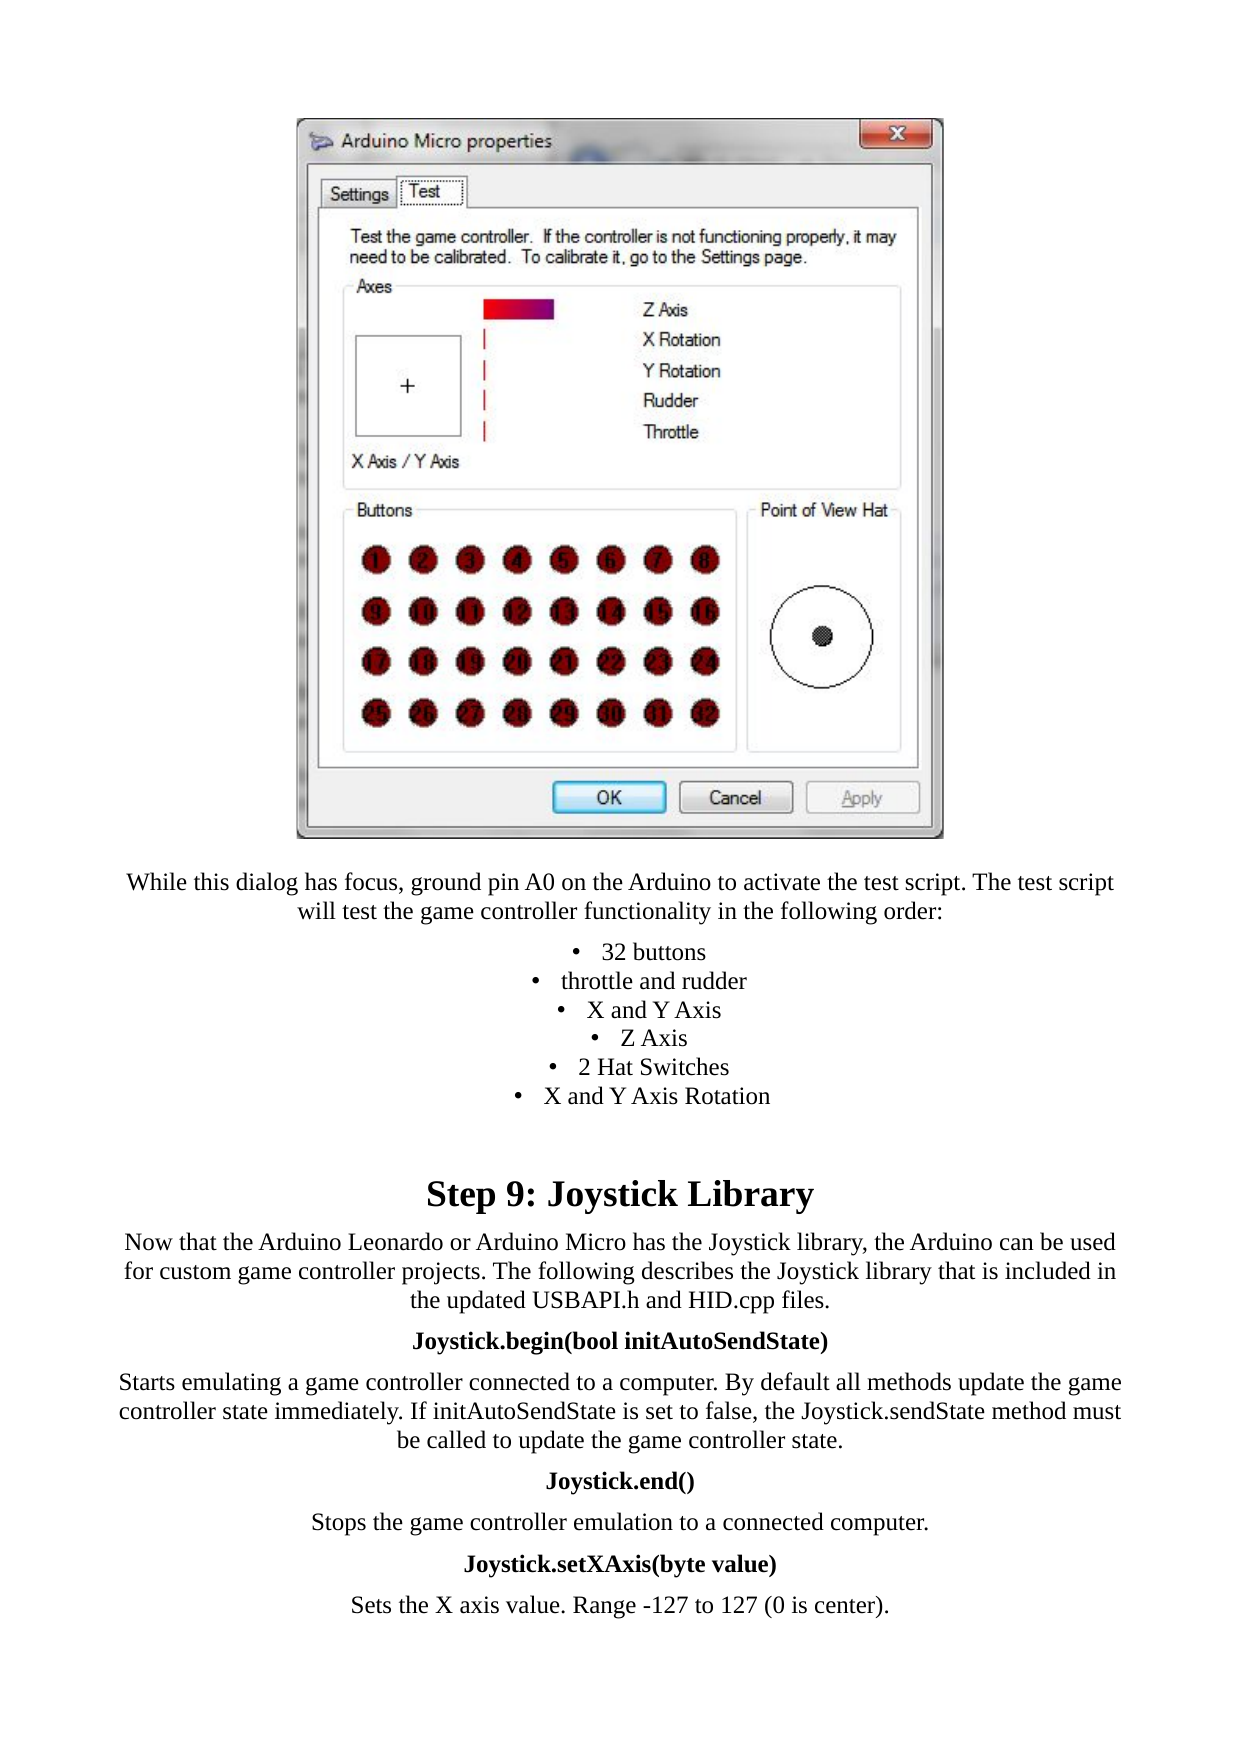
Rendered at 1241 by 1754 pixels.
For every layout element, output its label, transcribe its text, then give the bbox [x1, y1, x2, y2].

text Stops the game controller emulation to a connected computer. [118, 1507, 1122, 1536]
text Joystick.setXAxis(byte value) [118, 1549, 1122, 1577]
subtitle Step 9: Joystick Library [118, 1172, 1122, 1215]
text Now that the Arduino Leonardo or Arduino Micro has the Joystick library, the Arduino can be used for custom game controller projects. The following describes the Joystick library that is included in the updated USBAPI.h and HID.cpp files. [118, 1227, 1122, 1314]
text Joystick.begin(bool initAutoSendState) [118, 1326, 1122, 1355]
picture [296, 118, 944, 839]
list 32 buttons [162, 937, 1122, 966]
list X and Y Axis [162, 995, 1122, 1023]
list Z Axis [162, 1023, 1122, 1052]
text Starts emulating a game controller connected to a computer. By default all methods update the game controller state immediately. If initAutoSendState is set to false, the Joystick.sendState method must be called to update the game controller state. [118, 1367, 1122, 1454]
text Joystick.end() [118, 1466, 1122, 1495]
list X and Y Axis Rotation [162, 1081, 1122, 1110]
list throttle and rudder [162, 966, 1122, 995]
text While this dialog has focus, ground pin A0 on the Arduino to activate the test script. The test script will test the game controller functionality in the following order: [118, 867, 1122, 925]
list 2 Hat Switches [162, 1052, 1122, 1081]
text Sets the X axis value. Range -127 to 127 (0 is center). [118, 1590, 1122, 1619]
